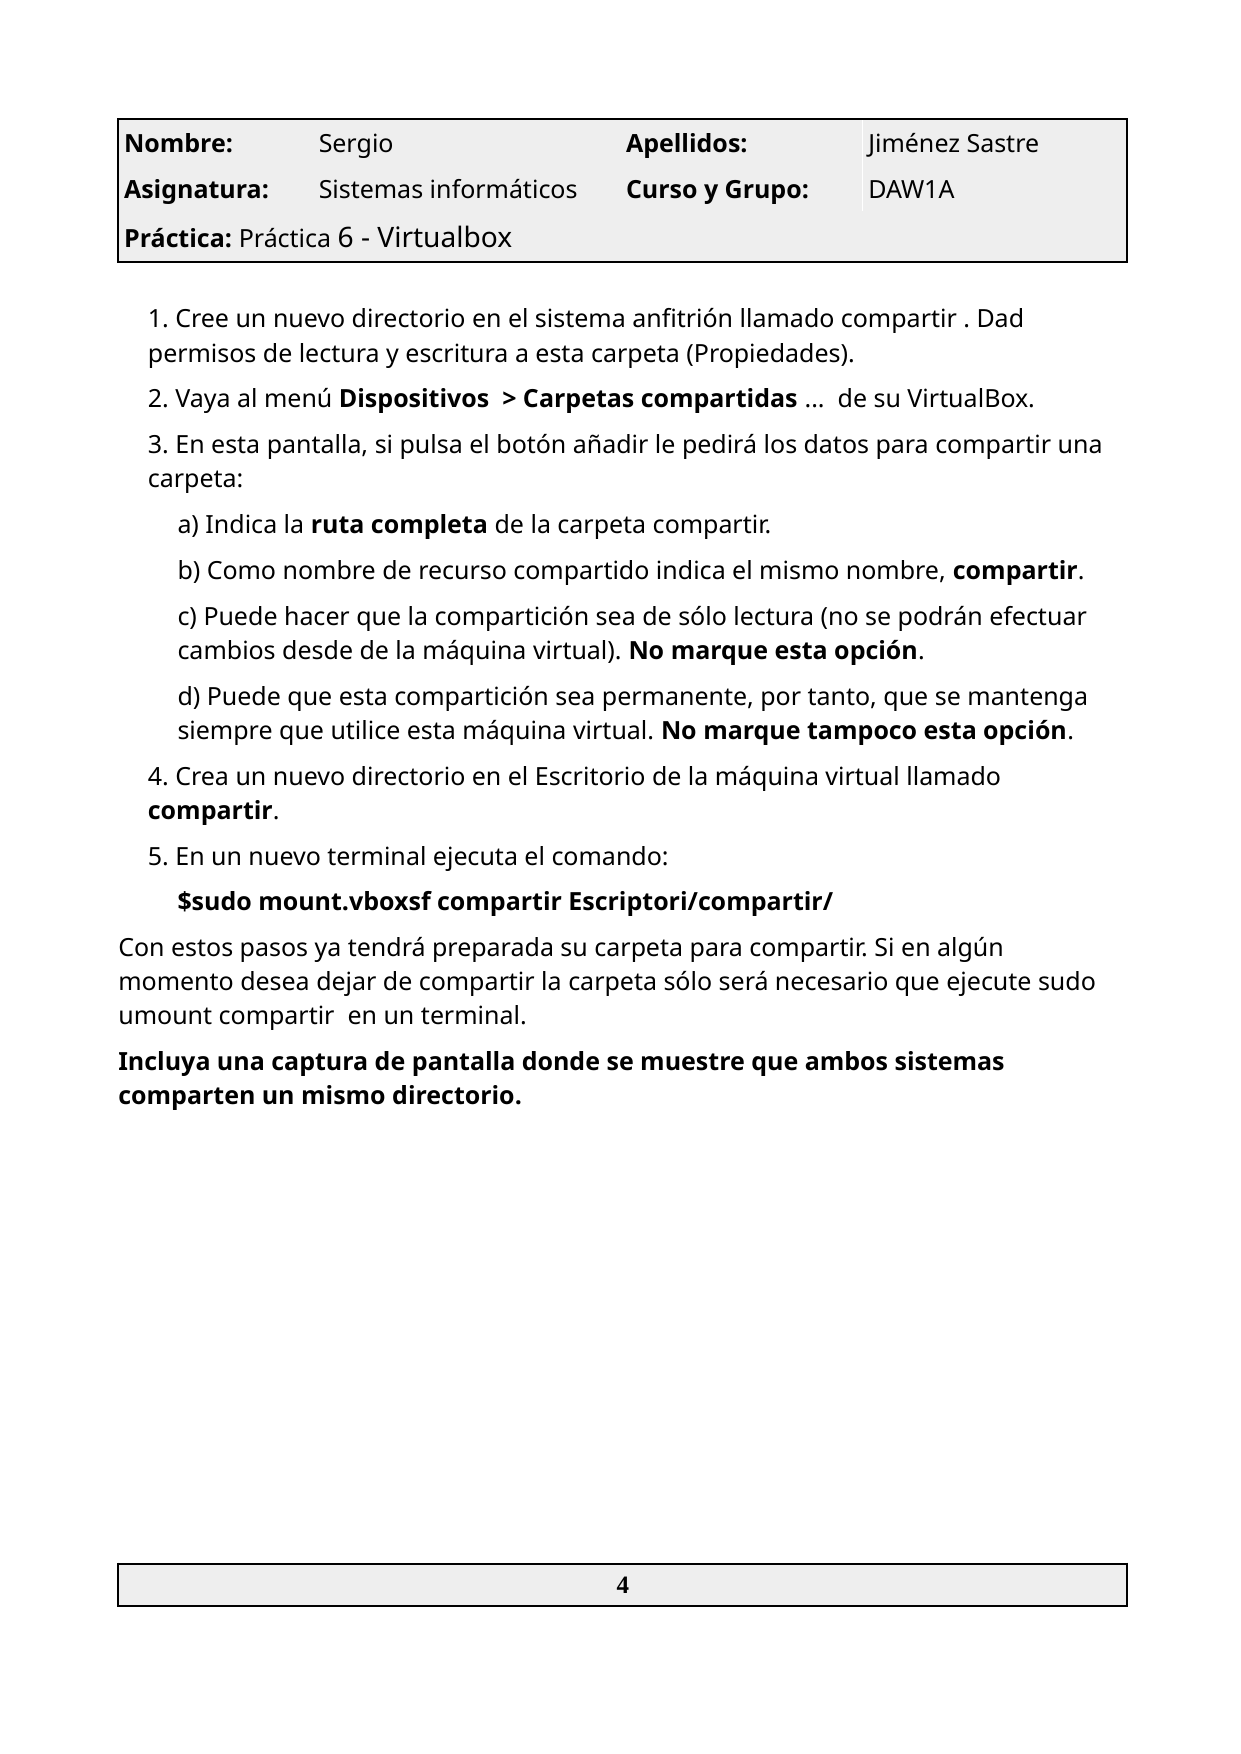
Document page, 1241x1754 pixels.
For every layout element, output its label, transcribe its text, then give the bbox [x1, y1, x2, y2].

text 5. En un nuevo terminal ejecuta el comando: [148, 838, 1122, 872]
text 1. Cree un nuevo directorio en el sistema anfitrión llamado compartir . Dad permisos de lectura y escritura a esta carpeta (Propiedades). [148, 301, 1122, 369]
text d) Puede que esta compartición sea permanente, por tanto, que se mantenga siempre que utilice esta máquina virtual. No marque tampoco esta opción. [177, 678, 1122, 746]
text 4. Crea un nuevo directorio en el Escritorio de la máquina virtual llamado compartir. [148, 758, 1122, 826]
text 3. En esta pantalla, si pulsa el botón añadir le pedirá los datos para compartir una carpeta: [148, 427, 1122, 495]
text c) Puede hacer que la compartición sea de sólo lectura (no se podrán efectuar cambios desde de la máquina virtual). No marque esta opción. [177, 598, 1122, 667]
text 2. Vaya al menú Dispositivos > Carpetas compartidas ... de su VirtualBox. [148, 381, 1122, 415]
text $sudo mount.vboxsf compartir Escriptori/compartir/ [177, 884, 1122, 918]
text Con estos pasos ya tendrá preparada su carpeta para compartir. Si en algún momento desea dejar de compartir la carpeta sólo será necesario que ejecute sudo umount compartir en un terminal. [118, 930, 1122, 1032]
text Incluya una captura de pantalla donde se muestre que ambos sistemas comparten un mismo directorio. [118, 1044, 1122, 1112]
text b) Como nombre de recurso compartido indica el mismo nombre, compartir. [177, 553, 1122, 587]
text a) Indica la ruta completa de la carpeta compartir. [177, 507, 1122, 541]
